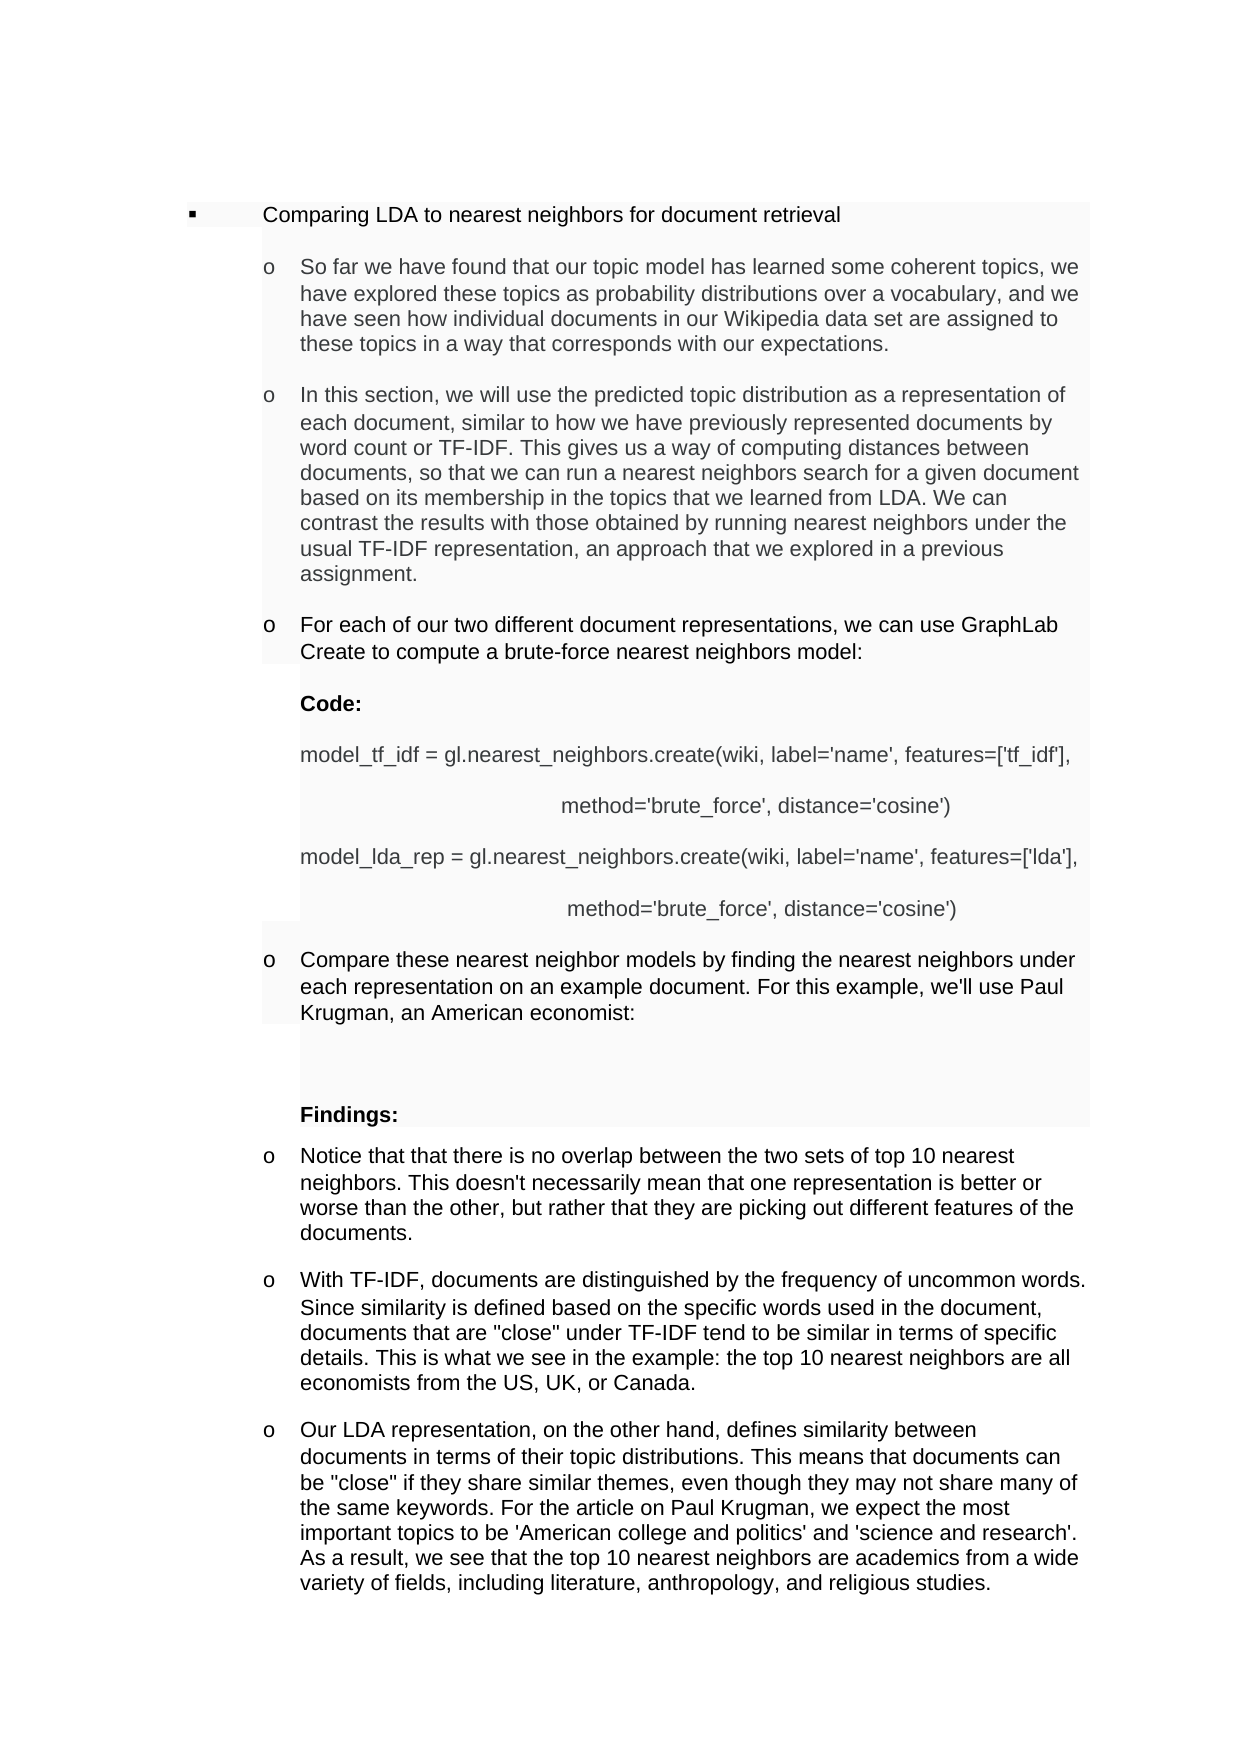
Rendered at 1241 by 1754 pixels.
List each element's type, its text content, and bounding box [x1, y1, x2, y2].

list In this section, we will use the predicted topic distribution as a representation of each document, similar to how we have previously represented documents by word count or TF-IDF. This gives us a way of computing distances between documents, so that we can run a nearest neighbors search for a given document based on its membership in the topics that we learned from LDA. We can contrast the results with those obtained by running nearest neighbors under the usual TF-IDF representation, an approach that we explored in a previous assignment. [262, 382, 1090, 586]
list model_tf_idf = gl.nearest_neighbors.create(wiki, label='name', features=['tf_idf'], [300, 742, 1090, 767]
list Notice that that there is no overlap between the two sets of top 10 nearest neighbors. This doesn't necessarily mean that one representation is better or worse than the other, but rather that they are picking out different features of the documents. [262, 1143, 1090, 1245]
list Code: [300, 691, 1090, 716]
list So far we have found that our topic model has learned some coherent topics, we have explored these topics as probability distributions over a vocabulary, and we have seen how individual documents in our Wikipedia data set are assigned to these topics in a way that corresponds with our expectations. [262, 253, 1090, 356]
list Our LDA representation, on the other hand, defines similarity between documents in terms of their topic distributions. This means that documents can be "close" if they share similar themes, even though they may not share many of the same keywords. For the article on Paul Krugman, we expect the most important topics to be 'American college and politics' and 'science and research'. As a result, we see that the top 10 nearest neighbors are academics from a wide variety of fields, including literature, anthropology, and religious studies. [262, 1417, 1090, 1595]
list For each of our two different document representations, we can use GraphLab Create to compute a brute-force nearest neighbors model: [262, 612, 1090, 664]
list Findings: [300, 1102, 1090, 1127]
list method='brute_force', distance='cosine') [300, 793, 1090, 818]
list Compare these nearest neighbor models by finding the nearest neighbors under each representation on an example document. For this example, we'll use Paul Krugman, an American economist: [262, 947, 1090, 1024]
list Comparing LDA to nearest neighbors for document retrieval [187, 202, 1090, 227]
list method='brute_force', distance='cosine') [300, 896, 1090, 921]
list With TF-IDF, documents are distinguished by the frequency of uncommon words. Since similarity is defined based on the specific words used in the document, documents that are "close" under TF-IDF tend to be similar in terms of specific details. This is what we see in the example: the top 10 nearest neighbors are all economists from the US, UK, or Canada. [262, 1267, 1090, 1395]
list model_lda_rep = gl.nearest_neighbors.create(wiki, label='name', features=['lda'], [300, 844, 1090, 869]
